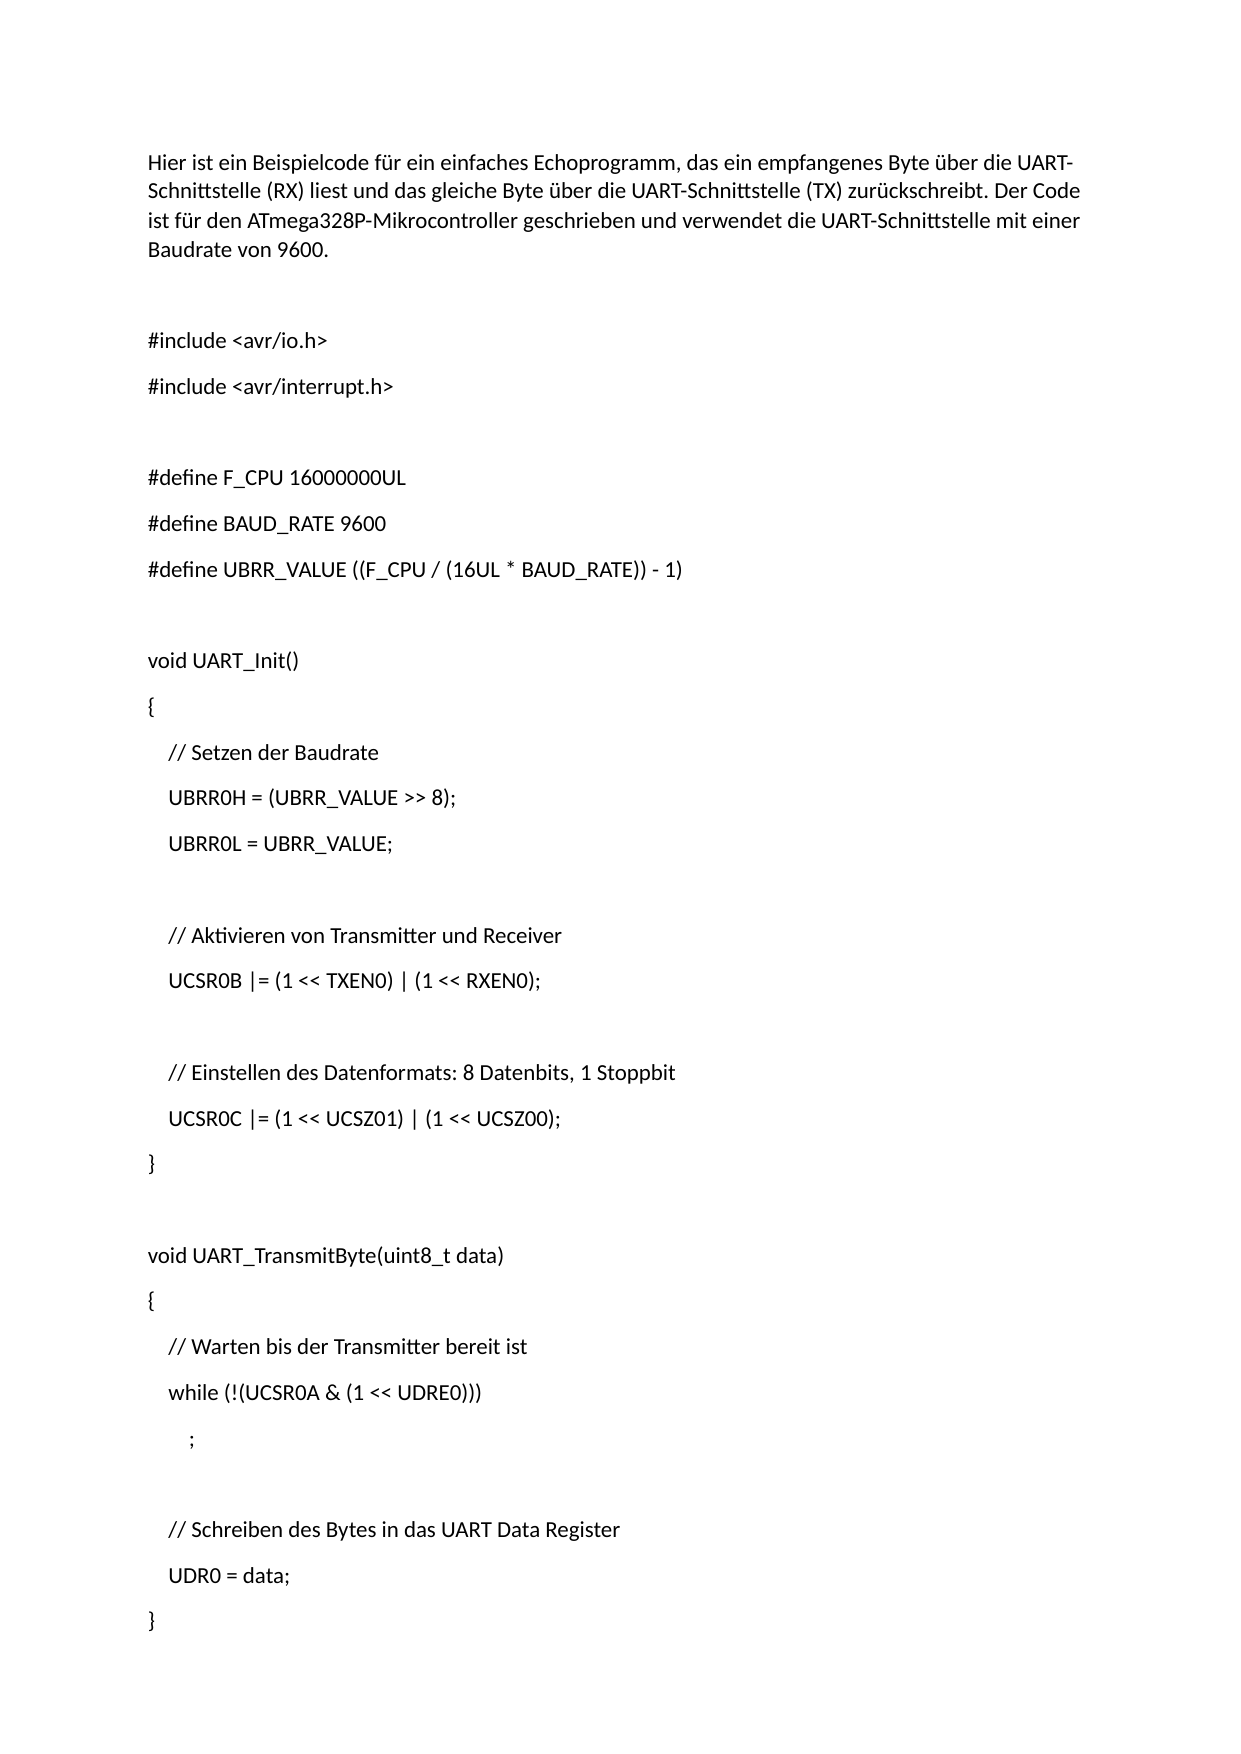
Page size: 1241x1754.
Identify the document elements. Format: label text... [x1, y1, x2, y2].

text // Schreiben des Bytes in das UART Data Register [148, 1515, 1093, 1543]
text // Aktivieren von Transmitter und Receiver [148, 921, 1093, 949]
text } [148, 1607, 1093, 1635]
text { [148, 692, 1093, 720]
text #define F_CPU 16000000UL [148, 463, 1093, 491]
text { [148, 1287, 1093, 1314]
text #include <avr/interrupt.h> [148, 372, 1093, 400]
text UBRR0L = UBRR_VALUE; [148, 829, 1093, 857]
text UDR0 = data; [148, 1561, 1093, 1589]
text // Warten bis der Transmitter bereit ist [148, 1332, 1093, 1360]
text void UART_Init() [148, 646, 1093, 674]
text #include <avr/io.h> [148, 326, 1093, 354]
text Hier ist ein Beispielcode für ein einfaches Echoprogramm, das ein empfangenes Byte über die UART-Schnittstelle (RX) liest und das gleiche Byte über die UART-Schnittstelle (TX) zurückschreibt. Der Code ist für den ATmega328P-Mikrocontroller geschrieben und verwendet die UART-Schnittstelle mit einer Baudrate von 9600. [148, 148, 1093, 263]
text void UART_TransmitByte(uint8_t data) [148, 1241, 1093, 1269]
text // Einstellen des Datenformats: 8 Datenbits, 1 Stoppbit [148, 1058, 1093, 1086]
text #define UBRR_VALUE ((F_CPU / (16UL * BAUD_RATE)) - 1) [148, 555, 1093, 583]
text #define BAUD_RATE 9600 [148, 509, 1093, 537]
text while (!(UCSR0A & (1 << UDRE0))) [148, 1378, 1093, 1406]
text } [148, 1149, 1093, 1177]
text ; [148, 1424, 1093, 1452]
text UCSR0C |= (1 << UCSZ01) | (1 << UCSZ00); [148, 1104, 1093, 1132]
text UBRR0H = (UBRR_VALUE >> 8); [148, 783, 1093, 812]
text UCSR0B |= (1 << TXEN0) | (1 << RXEN0); [148, 966, 1093, 994]
text // Setzen der Baudrate [148, 738, 1093, 766]
